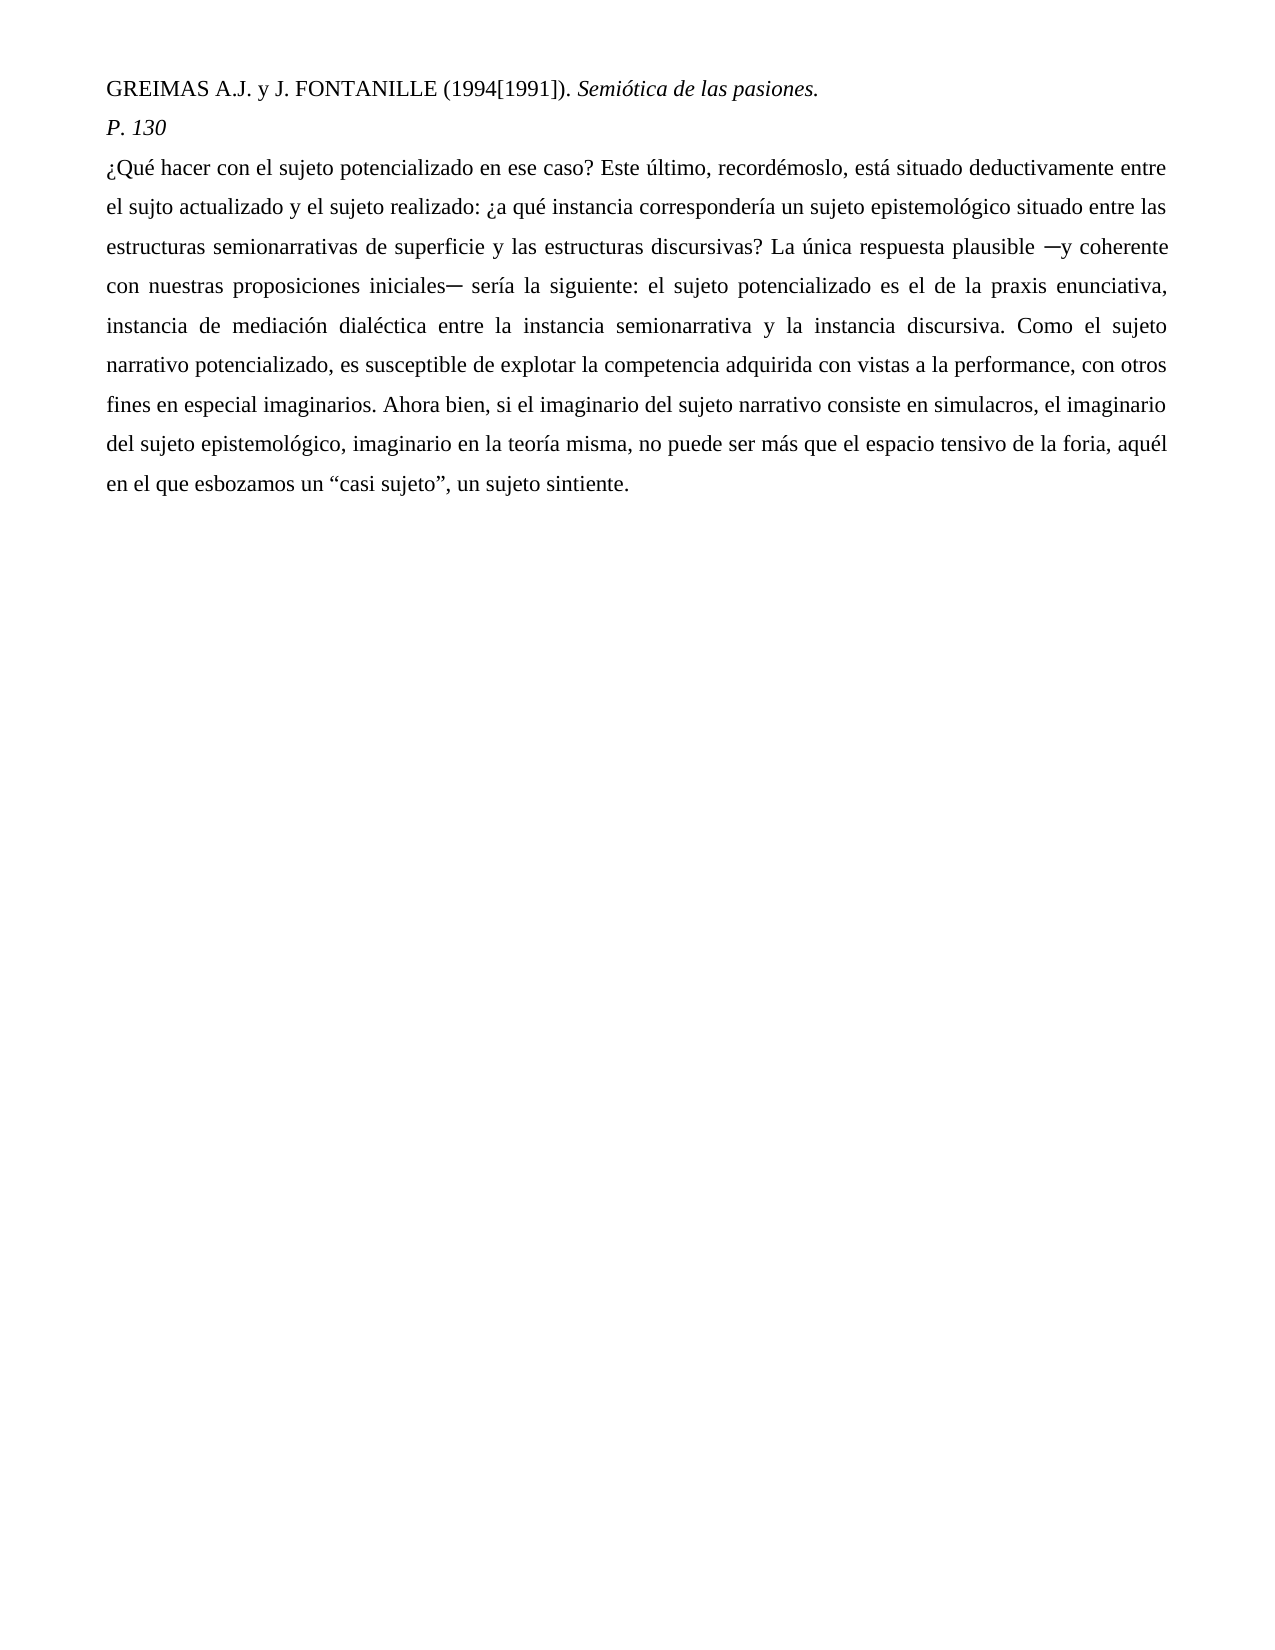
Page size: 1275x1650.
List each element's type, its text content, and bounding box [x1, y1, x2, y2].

text P. 130 [106, 114, 1169, 141]
text ¿Qué hacer con el sujeto potencializado en ese caso? Este último, recordémoslo, está situado deductivamente entre el sujto actualizado y el sujeto realizado: ¿a qué instancia correspondería un sujeto epistemológico situado entre las estructuras semionarrativas de superficie y las estructuras discursivas? La única respuesta plausible ─y coherente con nuestras proposiciones iniciales─ sería la siguiente: el sujeto potencializado es el de la praxis enunciativa, instancia de mediación dialéctica entre la instancia semionarrativa y la instancia discursiva. Como el sujeto narrativo potencializado, es susceptible de explotar la competencia adquirida con vistas a la performance, con otros fines en especial imaginarios. Ahora bien, si el imaginario del sujeto narrativo consiste en simulacros, el imaginario del sujeto epistemológico, imaginario en la teoría misma, no puede ser más que el espacio tensivo de la foria, aquél en el que esbozamos un “casi sujeto”, un sujeto sintiente. [106, 154, 1169, 496]
text GREIMAS A.J. y J. FONTANILLE (1994[1991]). Semiótica de las pasiones. [106, 75, 1169, 101]
